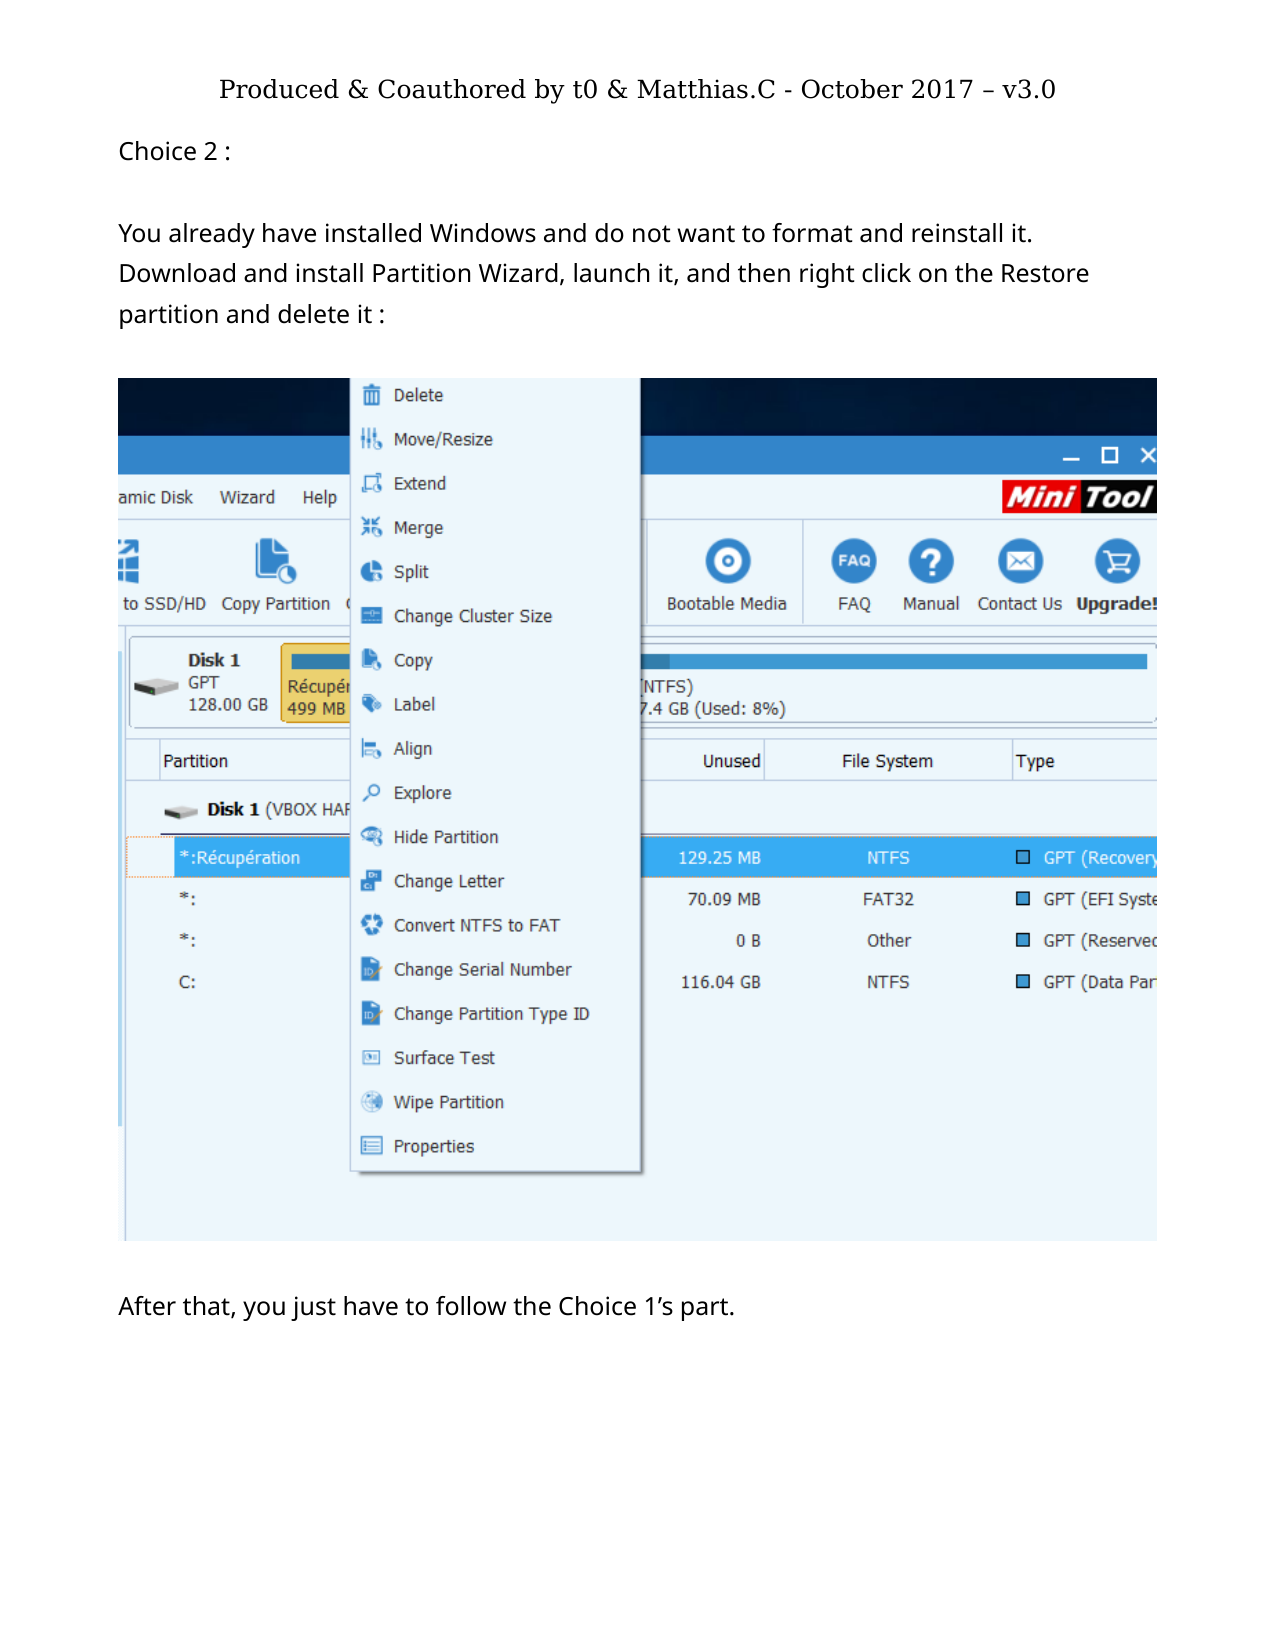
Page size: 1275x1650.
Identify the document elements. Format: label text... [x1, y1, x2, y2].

text After that, you just have to follow the Choice 1’s part. [118, 1288, 1157, 1322]
text You already have installed Windows and do not want to format and reinstall it. Download and install Partition Wizard, launch it, and then right click on the Restore partition and delete it : [118, 215, 1157, 331]
picture [118, 378, 1157, 1241]
text Choice 2 : [118, 134, 1157, 168]
